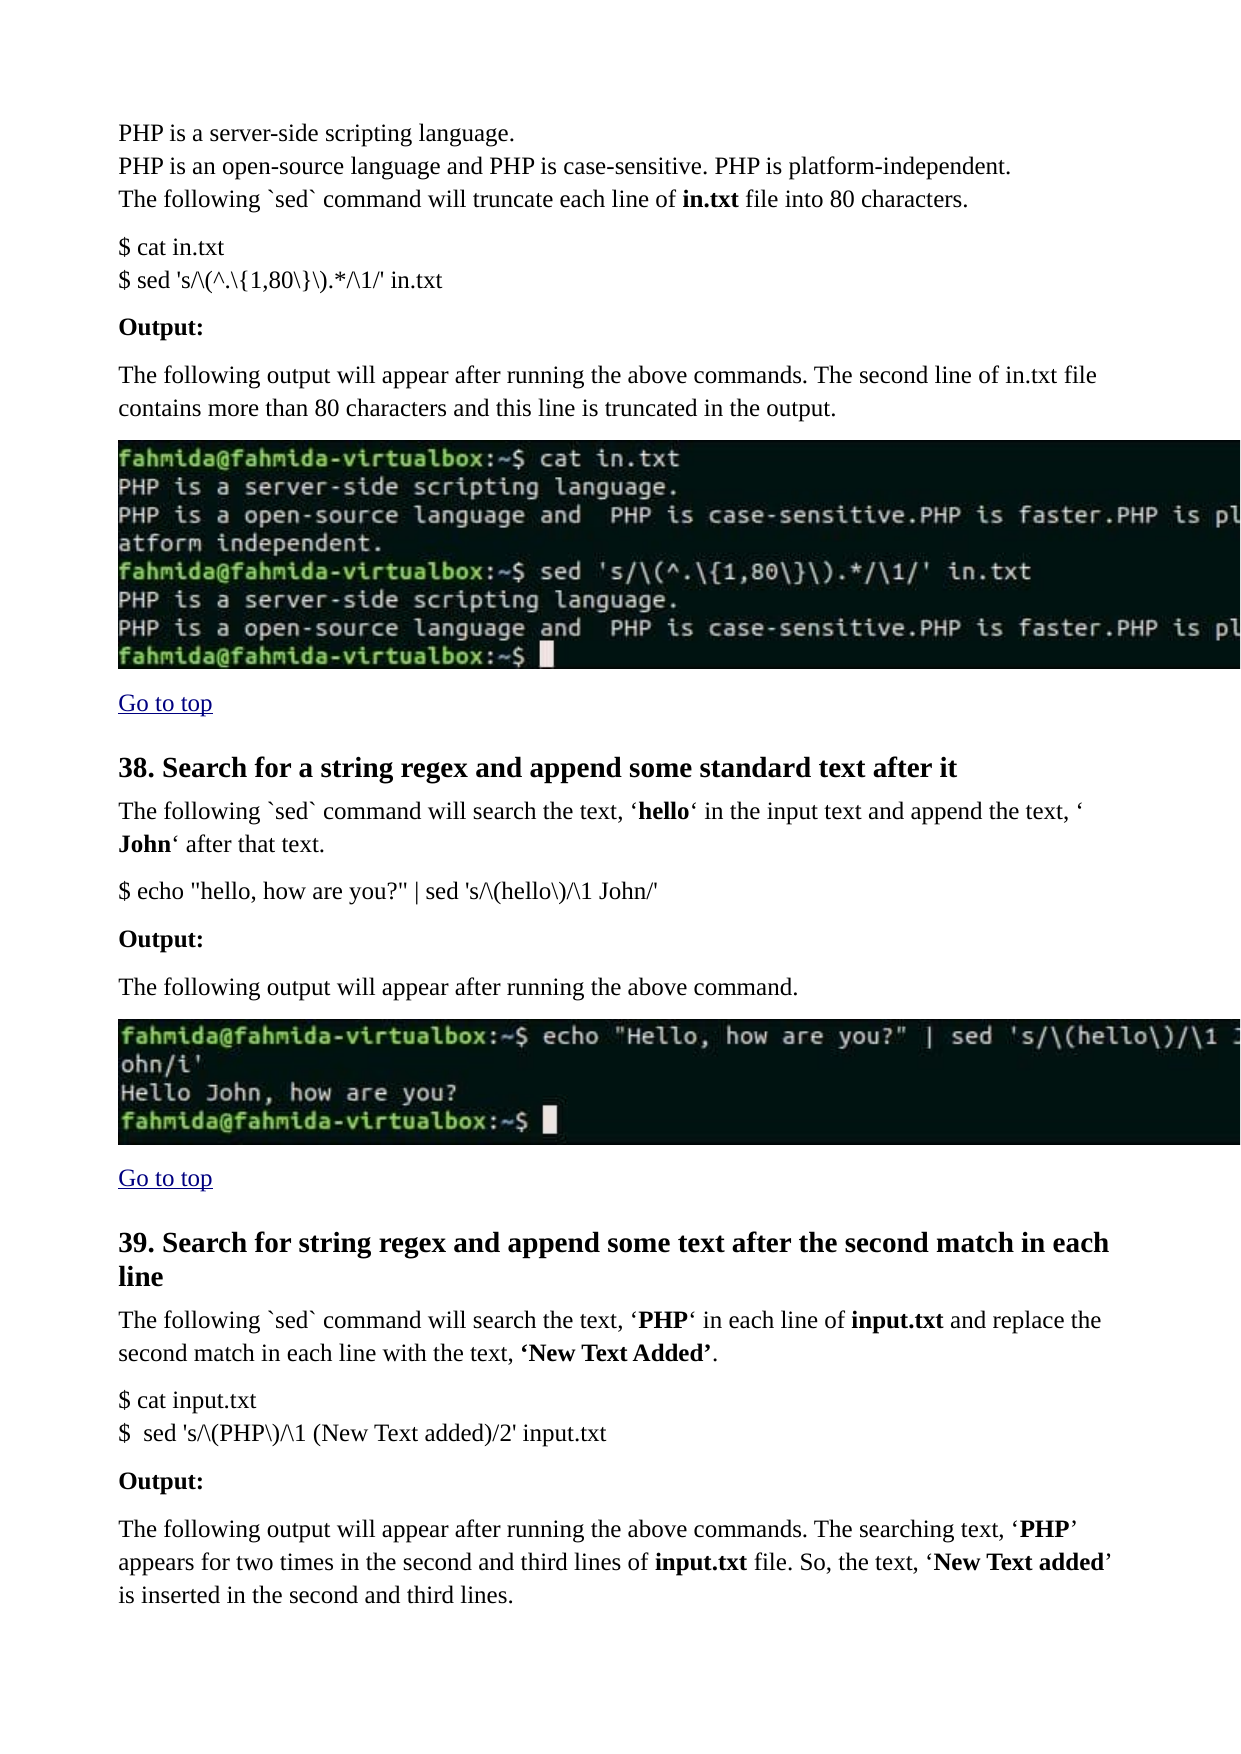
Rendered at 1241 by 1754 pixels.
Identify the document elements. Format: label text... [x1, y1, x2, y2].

text The following output will appear after running the above command. [118, 972, 1122, 1000]
text The following `sed` command will search the text, ‘PHP‘ in each line of input.txt and replace the second match in each line with the text, ‘New Text Added’. [118, 1305, 1122, 1367]
text $ cat in.txt $ sed 's/\(^.\{1,80\}\).*/\1/' in.txt [118, 232, 1122, 293]
text Output: [118, 312, 1122, 341]
text $ echo "hello, how are you?" | sed 's/\(hello\)/\1 John/' [118, 876, 1122, 905]
picture [118, 1019, 1241, 1145]
text Output: [118, 924, 1122, 953]
text PHP is a server-side scripting language. PHP is an open-source language and PHP is case-sensitive. PHP is platform-independent. The following `sed` command will truncate each line of in.txt file into 80 characters. [118, 118, 1122, 213]
text $ cat input.txt $ sed 's/\(PHP\)/\1 (New Text added)/2' input.txt [118, 1386, 1122, 1447]
text Go to top [118, 688, 1122, 716]
subtitle 39. Search for string regex and append some text after the second match in each line [118, 1225, 1122, 1292]
text Output: [118, 1466, 1122, 1495]
text The following output will appear after running the above commands. The searching text, ‘PHP’ appears for two times in the second and third lines of input.txt file. So, the text, ‘New Text added’ is inserted in the second and third lines. [118, 1514, 1122, 1608]
text Go to top [118, 1163, 1122, 1192]
subtitle 38. Search for a string regex and append some standard text after it [118, 750, 1122, 783]
text The following `sed` command will search the text, ‘hello‘ in the input text and append the text, ‘ John‘ after that text. [118, 796, 1122, 858]
text The following output will appear after running the above commands. The second line of in.txt file contains more than 80 characters and this line is truncated in the output. [118, 360, 1122, 422]
picture [118, 440, 1241, 669]
